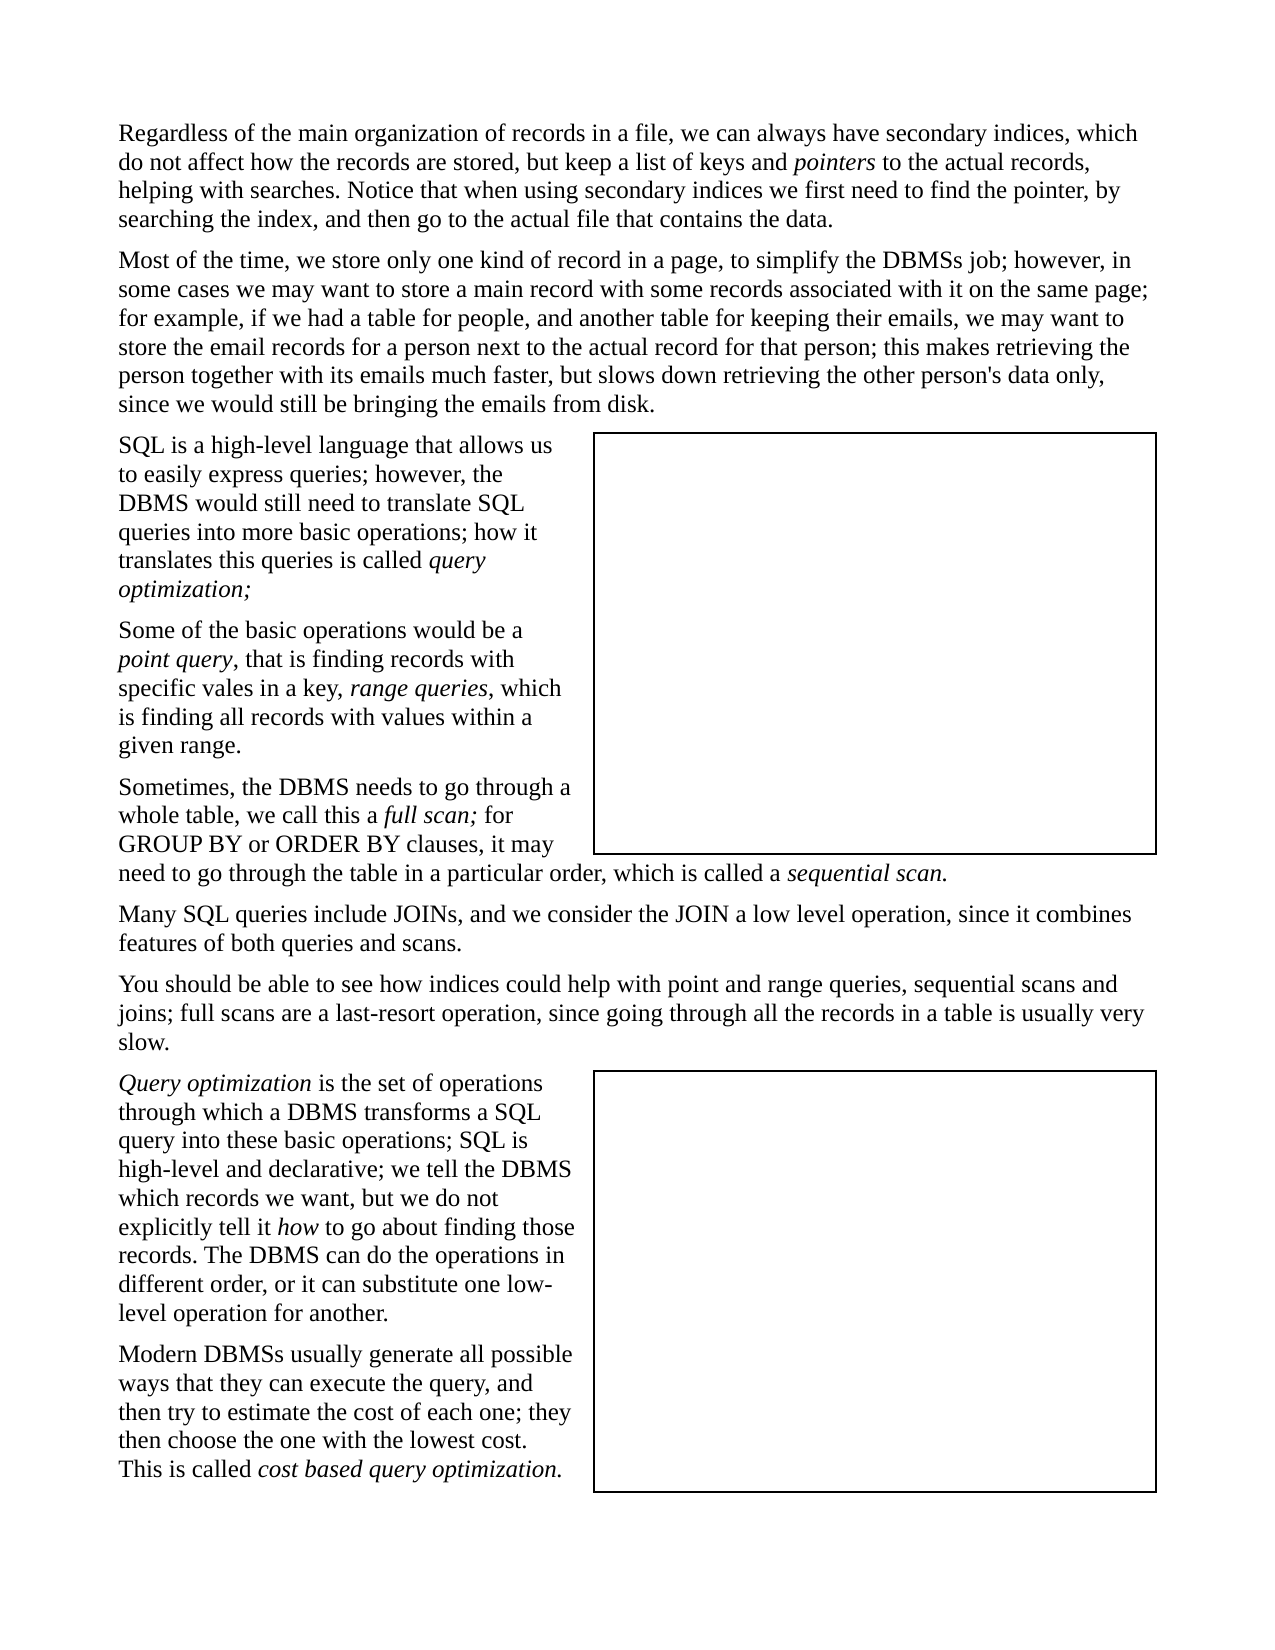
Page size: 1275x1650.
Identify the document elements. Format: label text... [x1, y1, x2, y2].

text [595, 1072, 1155, 1491]
text SQL is a high-level language that allows us to easily express queries; however, the DBMS would still need to translate SQL queries into more basic operations; how it translates this queries is called query optimization; [118, 431, 1157, 603]
text You should be able to see how indices could help with point and range queries, sequential scans and joins; full scans are a last-resort operation, since going through all the records in a table is usually very slow. [118, 969, 1157, 1056]
text Most of the time, we store only one kind of record in a page, to simplify the DBMSs job; however, in some cases we may want to store a main record with some records associated with it on the same page; for example, if we had a table for people, and another table for keeping their emails, we may want to store the email records for a person next to the actual record for that person; this makes retrieving the person together with its emails much faster, but slows down retrieving the other person's data only, since we would still be bringing the emails from disk. [118, 246, 1157, 418]
text Modern DBMSs usually generate all possible ways that they can execute the query, and then try to estimate the cost of each one; they then choose the one with the lowest cost. This is called cost based query optimization. [118, 1339, 593, 1483]
text [598, 1339, 1152, 1483]
text Sometimes, the DBMS needs to go through a whole table, we call this a full scan; for GROUP BY or ORDER BY clauses, it may need to go through the table in a particular order, which is called a sequential scan. [118, 772, 1157, 887]
text Many SQL queries include JOINs, and we consider the JOIN a low level operation, since it combines features of both queries and scans. [118, 899, 1157, 957]
text Query optimization is the set of operations through which a DBMS transforms a SQL query into these basic operations; SQL is high-level and declarative; we tell the DBMS which records we want, but we do not explicitly tell it how to go about finding those records. The DBMS can do the operations in different order, or it can substitute one low-level operation for another. [118, 1068, 1157, 1327]
text [598, 616, 1152, 759]
text [595, 434, 1155, 853]
text Some of the basic operations would be a point query, that is finding records with specific vales in a key, range queries, which is finding all records with values within a given range. [118, 616, 593, 759]
text Regardless of the main organization of records in a file, we can always have secondary indices, which do not affect how the records are stored, but keep a list of keys and pointers to the actual records, helping with searches. Notice that when using secondary indices we first need to find the pointer, by searching the index, and then go to the actual file that contains the data. [118, 118, 1157, 233]
